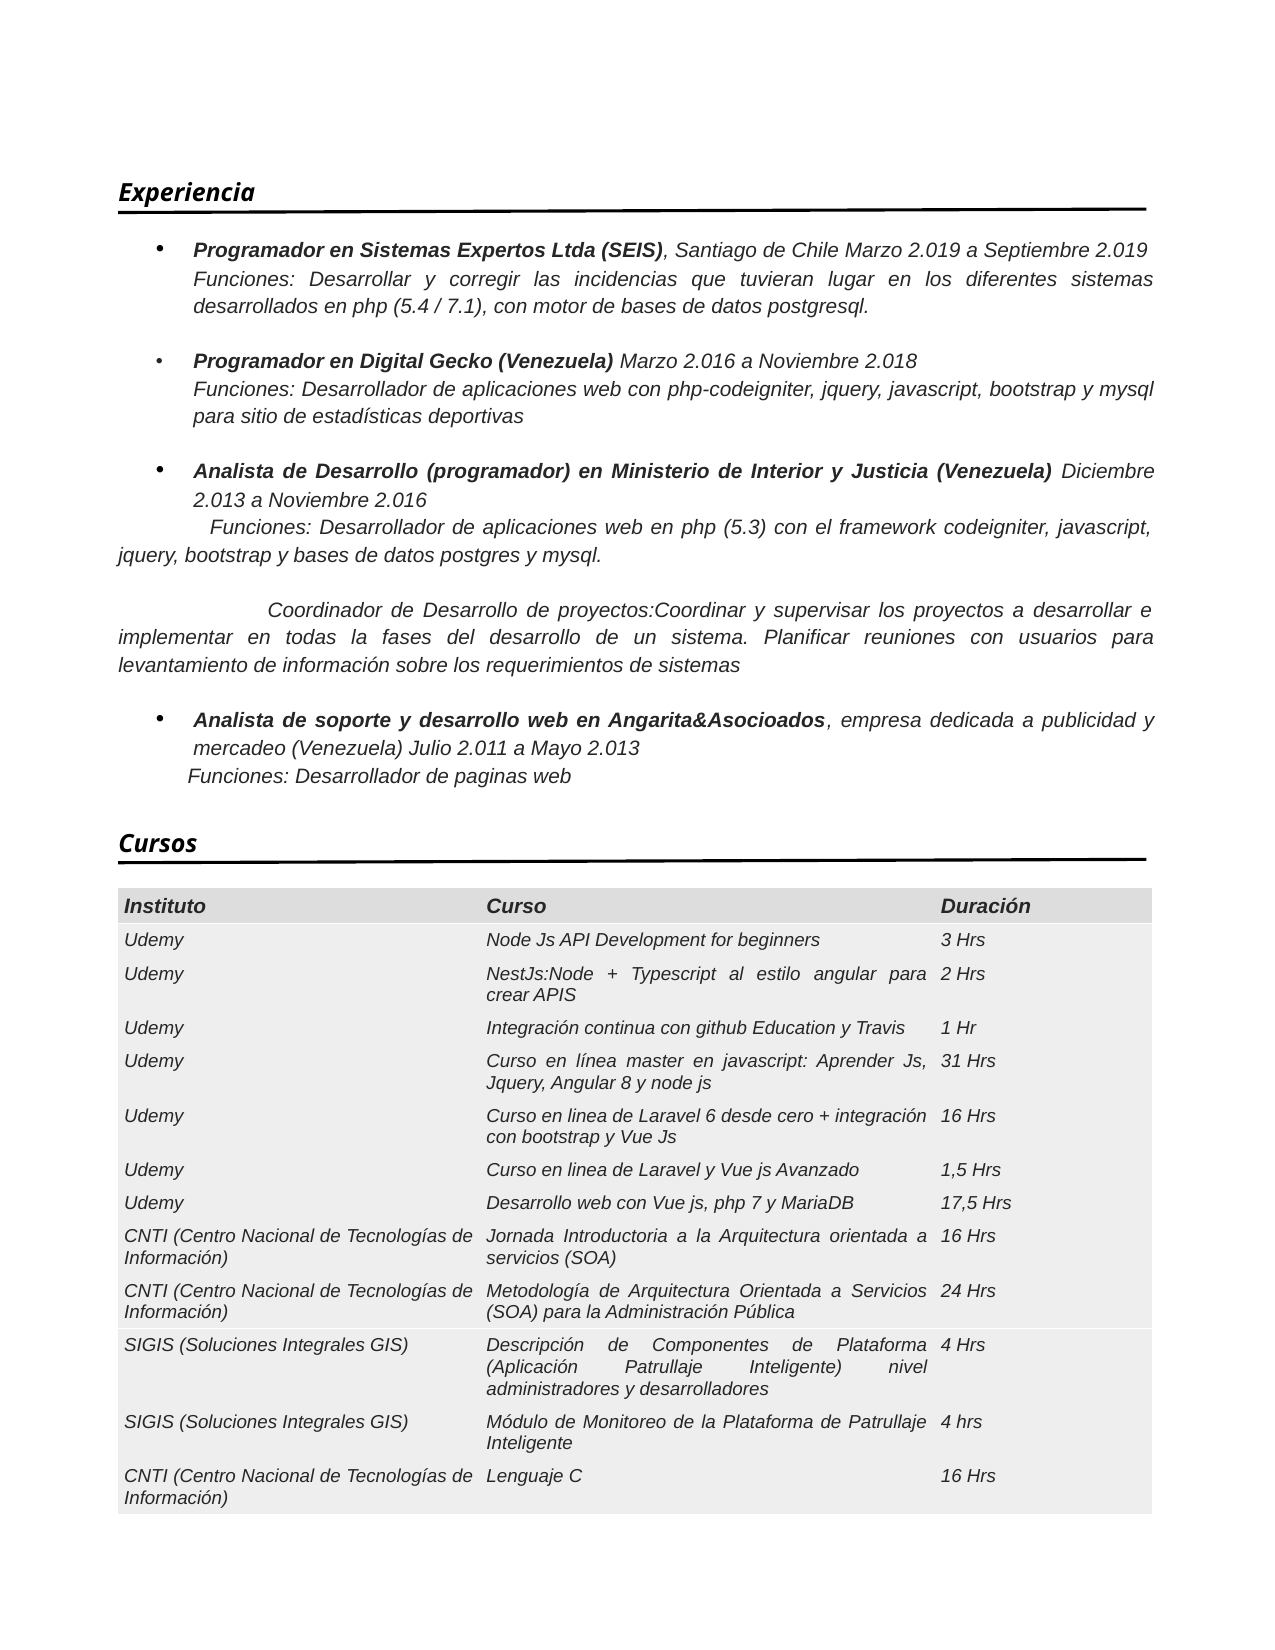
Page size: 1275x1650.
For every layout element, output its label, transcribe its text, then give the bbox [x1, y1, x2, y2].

table_cell Udemy [118, 1011, 480, 1044]
text Coordinador de Desarrollo de proyectos:Coordinar y supervisar los proyectos a desarrollar e implementar en todas la fases del desarrollo de un sistema. Planificar reuniones con usuarios para levantamiento de información sobre los requerimientos de sistemas [118, 598, 1157, 677]
table_cell 1 Hr [935, 1011, 1152, 1044]
table_header Instituto [118, 888, 480, 923]
table_header Curso [480, 888, 935, 923]
table_cell Udemy [118, 1099, 480, 1153]
table_cell Node Js API Development for beginners [480, 924, 935, 957]
text Funciones: Desarrollador de paginas web [118, 764, 1157, 788]
list Programador en Digital Gecko (Venezuela) Marzo 2.016 a Noviembre 2.018 [156, 349, 1157, 373]
table_header Duración [935, 888, 1152, 923]
table_cell Udemy [118, 1186, 480, 1219]
table_cell Lenguaje C [480, 1459, 935, 1514]
table_cell 16 Hrs [935, 1099, 1152, 1153]
table_cell 3 Hrs [935, 924, 1152, 957]
table_cell CNTI (Centro Nacional de Tecnologías de Información) [118, 1459, 480, 1514]
list Funciones: Desarrollador de aplicaciones web con php-codeigniter, jquery, javascript, bootstrap y mysql para sitio de estadísticas deportivas [156, 377, 1157, 428]
table_cell Descripción de Componentes de Plataforma (Aplicación Patrullaje Inteligente) nivel administradores y desarrolladores [480, 1329, 935, 1405]
table_cell Udemy [118, 1153, 480, 1186]
text Experiencia [118, 175, 1157, 209]
table_cell 16 Hrs [935, 1219, 1152, 1274]
table_cell 4 Hrs [935, 1329, 1152, 1405]
text Funciones: Desarrollador de aplicaciones web en php (5.3) con el framework codeigniter, javascript, jquery, bootstrap y bases de datos postgres y mysql. [118, 515, 1157, 567]
table_cell Curso en linea de Laravel 6 desde cero + integración con bootstrap y Vue Js [480, 1099, 935, 1153]
list Analista de Desarrollo (programador) en Ministerio de Interior y Justicia (Venezuela) Diciembre 2.013 a Noviembre 2.016 [156, 459, 1157, 512]
table_cell Udemy [118, 924, 480, 957]
table_cell 31 Hrs [935, 1044, 1152, 1099]
table_cell CNTI (Centro Nacional de Tecnologías de Información) [118, 1274, 480, 1328]
table_cell Udemy [118, 1044, 480, 1099]
table_cell Integración continua con github Education y Travis [480, 1011, 935, 1044]
table_cell 16 Hrs [935, 1459, 1152, 1514]
table_cell Curso en línea master en javascript: Aprender Js, Jquery, Angular 8 y node js [480, 1044, 935, 1099]
table_cell 4 hrs [935, 1405, 1152, 1459]
list Analista de soporte y desarrollo web en Angarita&Asocioados, empresa dedicada a publicidad y mercadeo (Venezuela) Julio 2.011 a Mayo 2.013 [156, 708, 1157, 760]
table_cell Udemy [118, 957, 480, 1011]
list Programador en Sistemas Expertos Ltda (SEIS), Santiago de Chile Marzo 2.019 a Septiembre 2.019 [156, 238, 1157, 263]
table_cell 24 Hrs [935, 1274, 1152, 1328]
table_cell Módulo de Monitoreo de la Plataforma de Patrullaje Inteligente [480, 1405, 935, 1459]
table_cell CNTI (Centro Nacional de Tecnologías de Información) [118, 1219, 480, 1274]
text Cursos [118, 825, 1157, 859]
table_cell SIGIS (Soluciones Integrales GIS) [118, 1329, 480, 1405]
table_cell 1,5 Hrs [935, 1153, 1152, 1186]
table_cell 17,5 Hrs [935, 1186, 1152, 1219]
table_cell Curso en linea de Laravel y Vue js Avanzado [480, 1153, 935, 1186]
table_cell 2 Hrs [935, 957, 1152, 1011]
table_cell Desarrollo web con Vue js, php 7 y MariaDB [480, 1186, 935, 1219]
list Funciones: Desarrollar y corregir las incidencias que tuvieran lugar en los diferentes sistemas desarrollados en php (5.4 / 7.1), con motor de bases de datos postgresql. [156, 267, 1157, 318]
table_cell Jornada Introductoria a la Arquitectura orientada a servicios (SOA) [480, 1219, 935, 1274]
table_cell NestJs:Node + Typescript al estilo angular para crear APIS [480, 957, 935, 1011]
table_cell Metodología de Arquitectura Orientada a Servicios (SOA) para la Administración Pública [480, 1274, 935, 1328]
table_cell SIGIS (Soluciones Integrales GIS) [118, 1405, 480, 1459]
